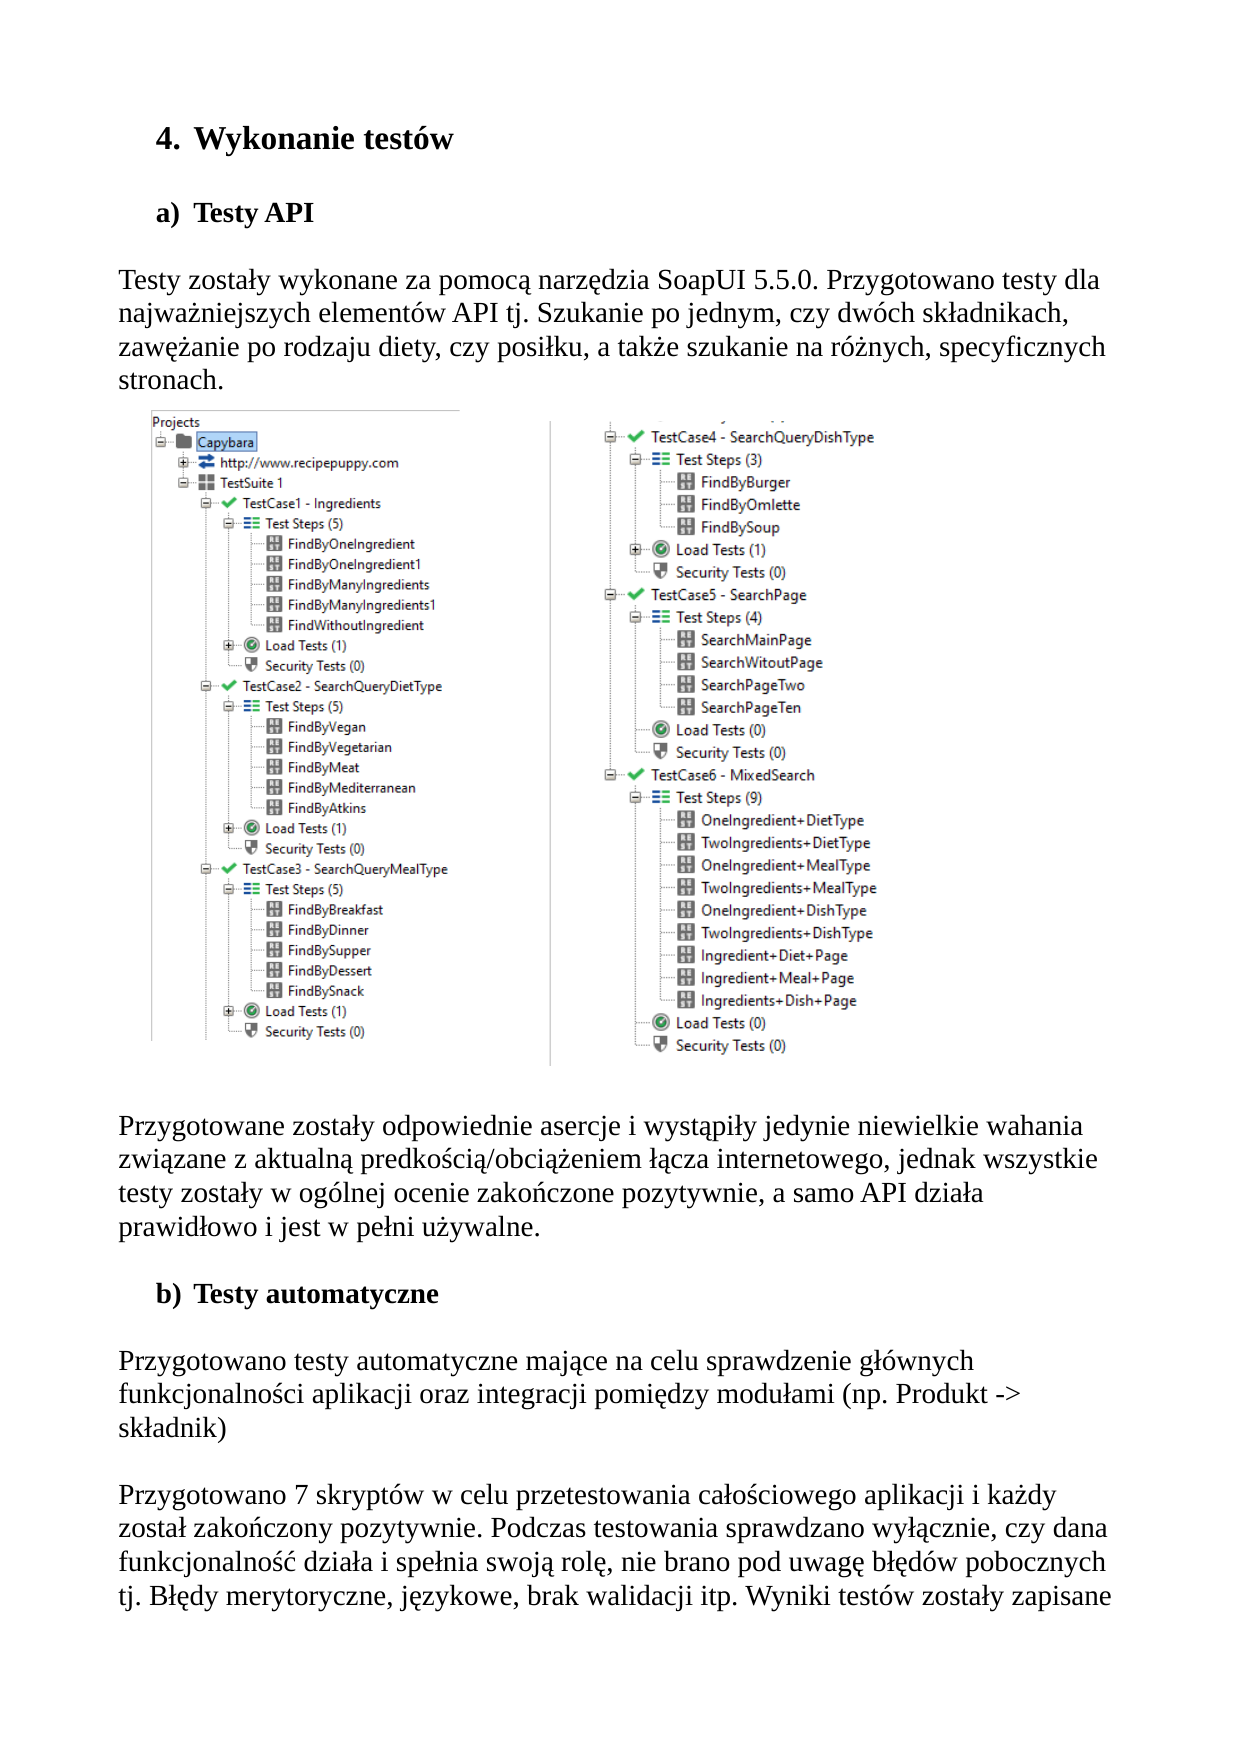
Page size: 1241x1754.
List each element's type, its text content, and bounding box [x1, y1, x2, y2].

picture [150, 410, 460, 1041]
list Wykonanie testów [156, 118, 1122, 156]
text Przygotowane zostały odpowiednie asercje i wystąpiły jedynie niewielkie wahania związane z aktualną predkością/obciążeniem łącza internetowego, jednak wszystkie testy zostały w ogólnej ocenie zakończone pozytywnie, a samo API działa prawidłowo i jest w pełni używalne. [118, 1108, 1122, 1242]
text Przygotowano 7 skryptów w celu przetestowania całościowego aplikacji i każdy został zakończony pozytywnie. Podczas testowania sprawdzano wyłącznie, czy dana funkcjonalność działa i spełnia swoją rolę, nie brano pod uwagę błędów pobocznych tj. Błędy merytoryczne, językowe, brak walidacji itp. Wyniki testów zostały zapisane [118, 1477, 1122, 1611]
picture [546, 421, 909, 1066]
text Testy zostały wykonane za pomocą narzędzia SoapUI 5.5.0. Przygotowano testy dla najważniejszych elementów API tj. Szukanie po jednym, czy dwóch składnikach, zawężanie po rodzaju diety, czy posiłku, a także szukanie na różnych, specyficznych stronach. [118, 262, 1122, 396]
list Testy automatyczne [156, 1276, 1122, 1309]
text Przygotowano testy automatyczne mające na celu sprawdzenie głównych funkcjonalności aplikacji oraz integracji pomiędzy modułami (np. Produkt -> składnik) [118, 1343, 1122, 1443]
list Testy API [156, 195, 1122, 228]
